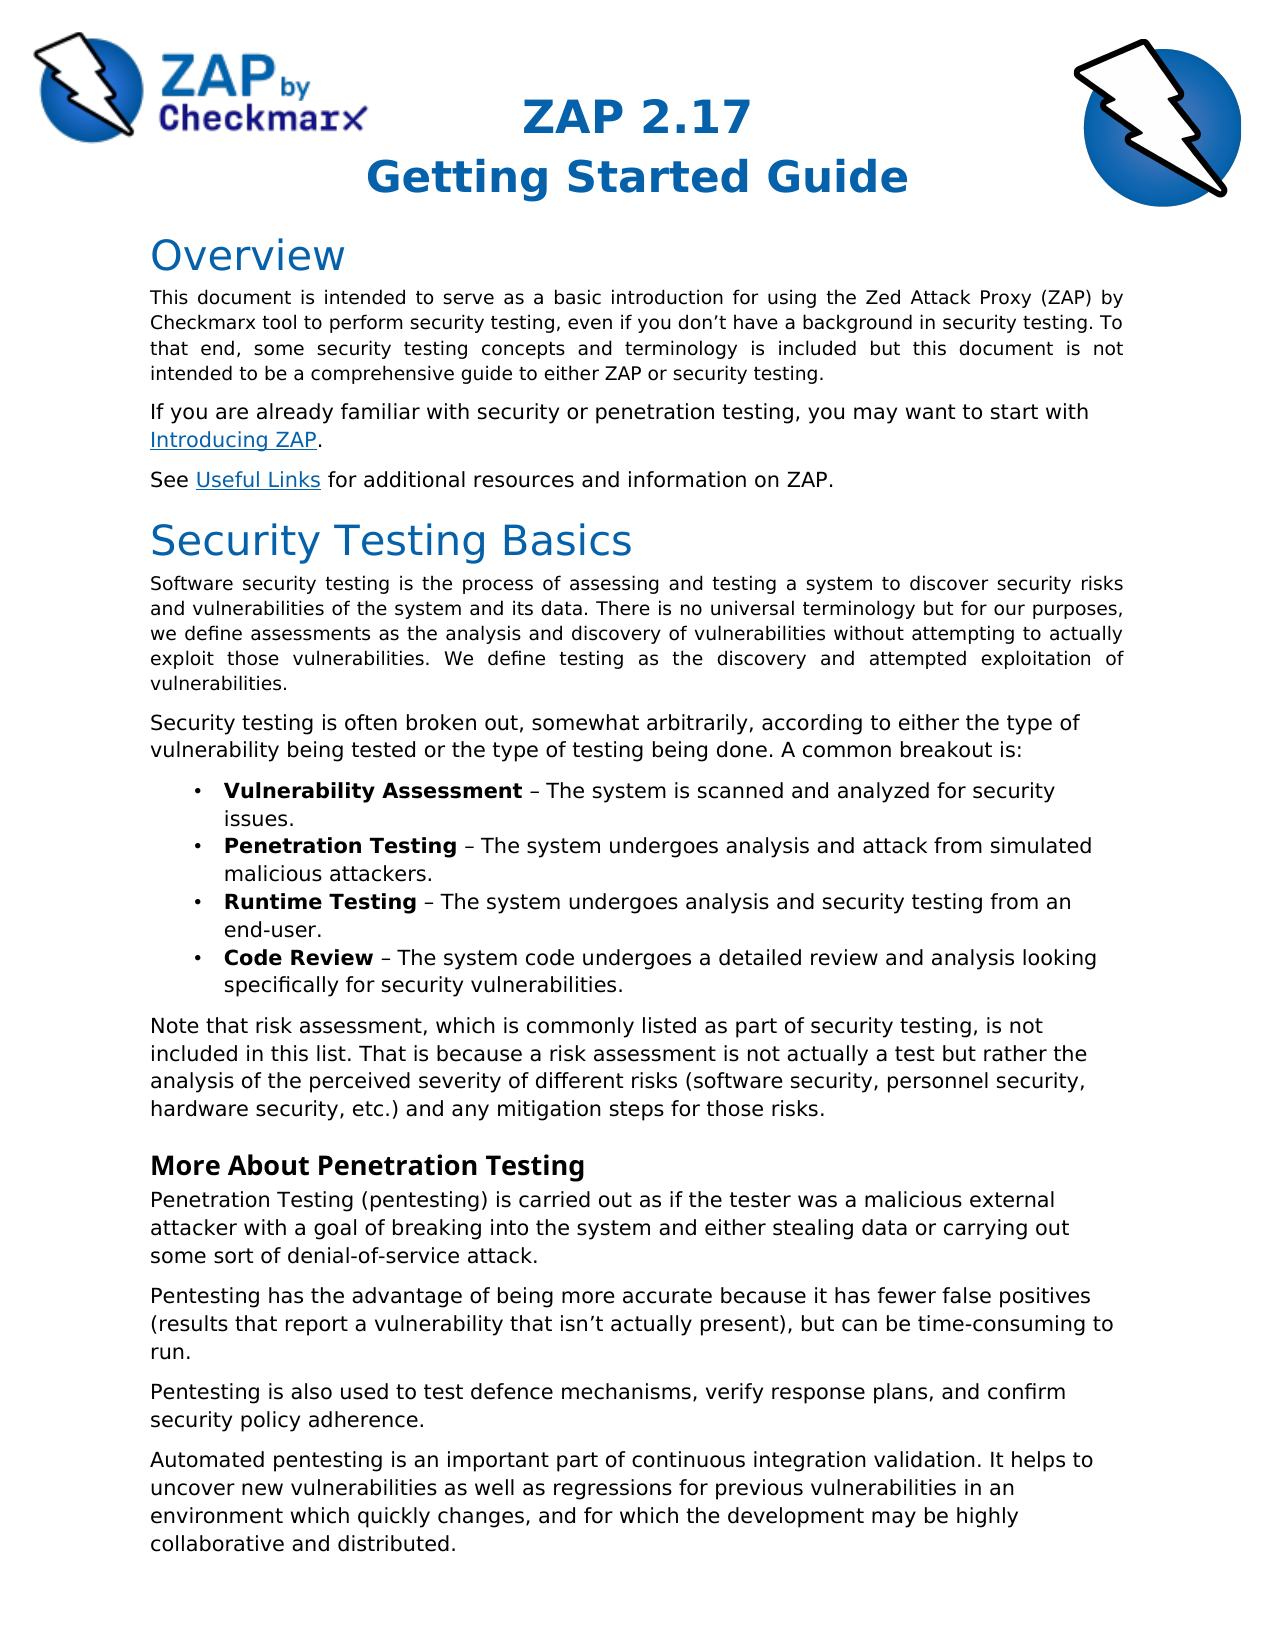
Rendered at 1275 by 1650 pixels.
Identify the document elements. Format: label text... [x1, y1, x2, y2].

picture [32, 32, 370, 144]
list Code Review – The system code undergoes a detailed review and analysis looking specifically for security vulnerabilities. [194, 946, 1125, 998]
title Getting Started Guide [150, 152, 1073, 203]
list Vulnerability Assessment – The system is scanned and analyzed for security issues. [194, 779, 1125, 831]
list Penetration Testing – The system undergoes analysis and attack from simulated malicious attackers. [194, 834, 1125, 887]
text Automated pentesting is an important part of continuous integration validation. It helps to uncover new vulnerabilities as well as regressions for previous vulnerabilities in an environment which quickly changes, and for which the development may be highly collaborative and distributed. [150, 1448, 1125, 1556]
text If you are already familiar with security or penetration testing, you may want to start with Introducing ZAP. [150, 400, 1125, 452]
text Pentesting has the advantage of being more accurate because it has fewer false positives (results that report a vulnerability that isn’t actually present), but can be time-consuming to run. [150, 1284, 1125, 1364]
title ZAP 2.17 [370, 91, 1073, 144]
text Penetration Testing (pentesting) is carried out as if the tester was a malicious external attacker with a goal of breaking into the system and either stealing data or carrying out some sort of denial-of-service attack. [150, 1188, 1125, 1268]
list Runtime Testing – The system undergoes analysis and security testing from an end-user. [194, 890, 1125, 942]
text This document is intended to serve as a basic introduction for using the Zed Attack Proxy (ZAP) by Checkmarx tool to perform security testing, even if you don’t have a background in security testing. To that end, some security testing concepts and terminology is included but this document is not intended to be a comprehensive guide to either ZAP or security testing. [150, 287, 1125, 384]
picture [1073, 39, 1242, 207]
subtitle More About Penetration Testing [150, 1146, 1125, 1183]
text Pentesting is also used to test defence mechanisms, verify response plans, and confirm security policy adherence. [150, 1380, 1125, 1432]
text See Useful Links for additional resources and information on ZAP. [150, 468, 1125, 493]
text Note that risk assessment, which is commonly listed as part of security testing, is not included in this list. That is because a risk assessment is not actually a test but rather the analysis of the perceived severity of different risks (software security, personnel security, hardware security, etc.) and any mitigation steps for those risks. [150, 1014, 1125, 1122]
subtitle Overview [150, 232, 1125, 280]
text Software security testing is the process of assessing and testing a system to discover security risks and vulnerabilities of the system and its data. There is no universal terminology but for our purposes, we define assessments as the analysis and discovery of vulnerabilities without attempting to actually exploit those vulnerabilities. We define testing as the discovery and attempted exploitation of vulnerabilities. [150, 573, 1125, 695]
text Security testing is often broken out, somewhat arbitrarily, according to either the type of vulnerability being tested or the type of testing being done. A common breakout is: [150, 711, 1125, 763]
subtitle Security Testing Basics [150, 517, 1125, 566]
